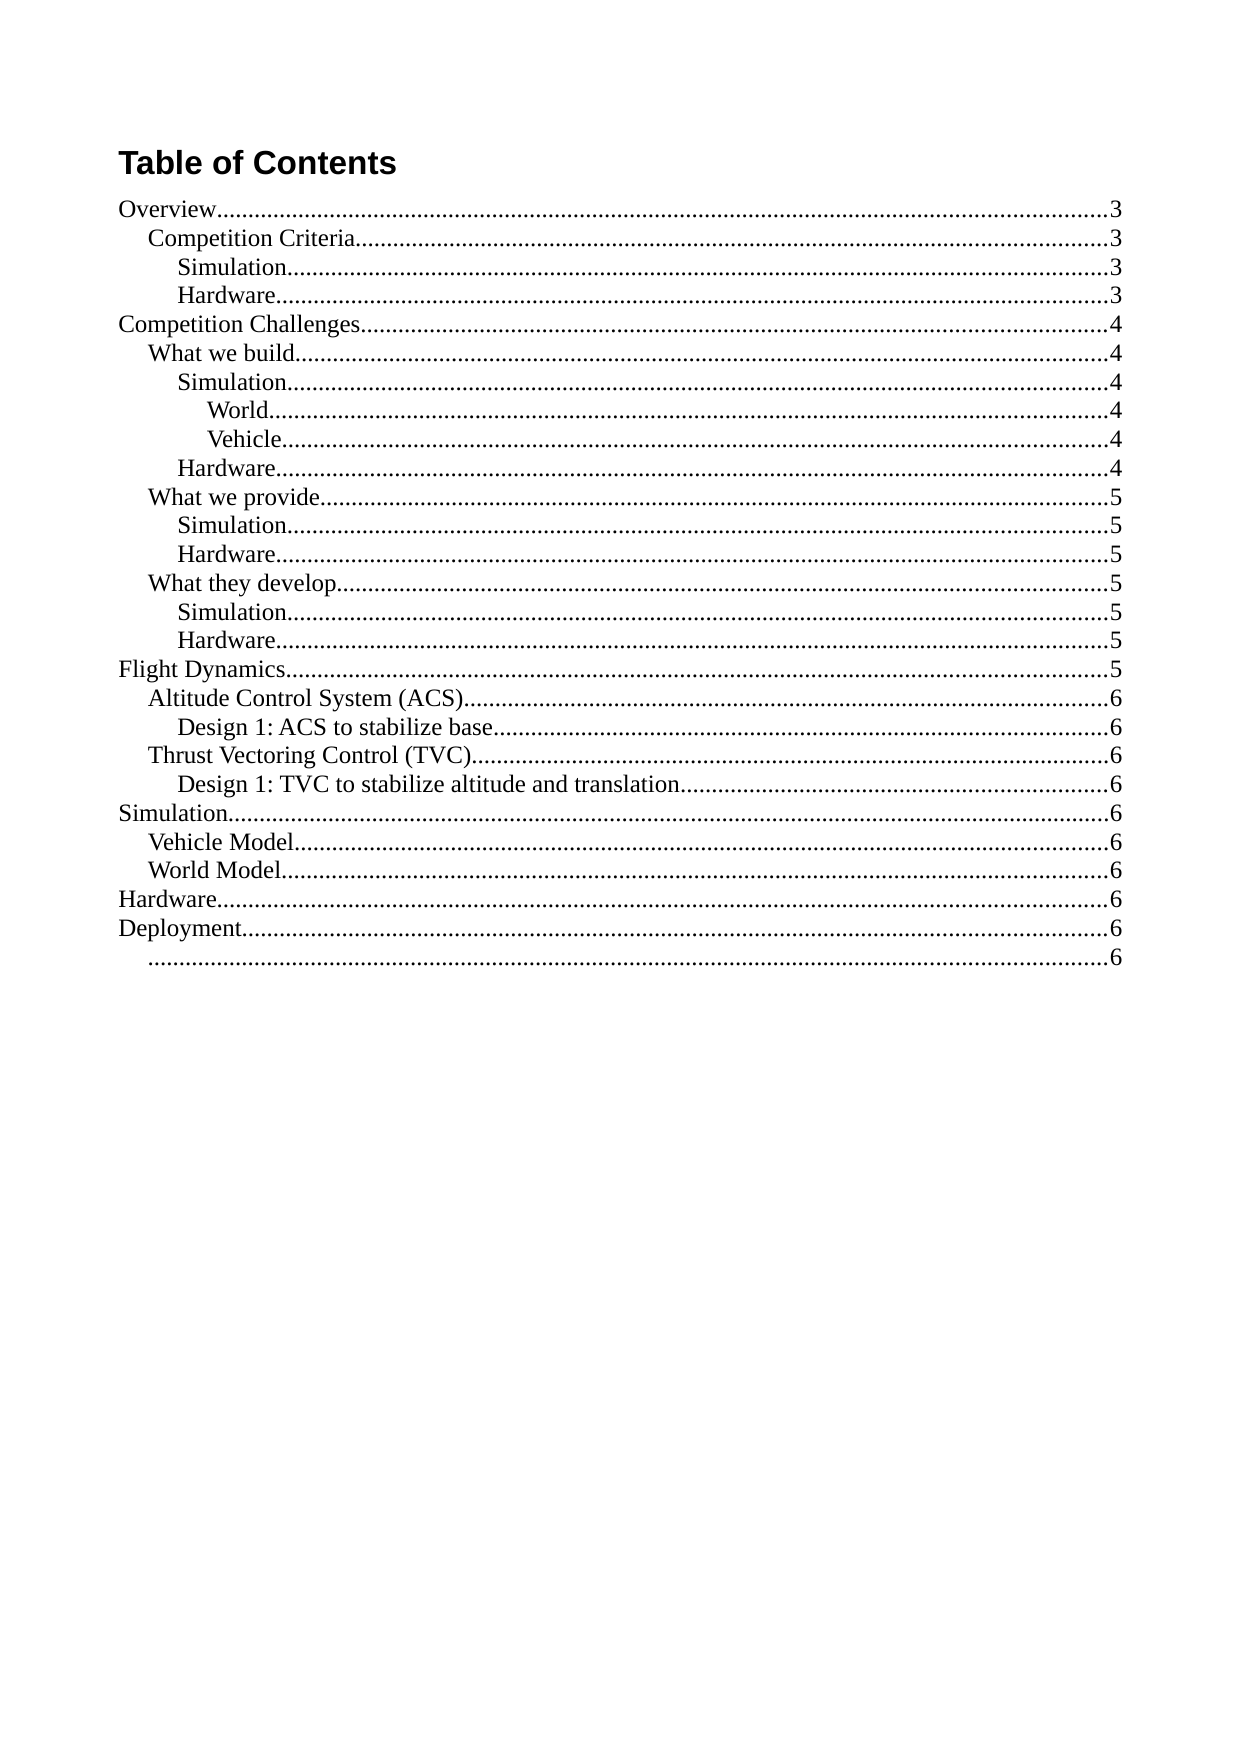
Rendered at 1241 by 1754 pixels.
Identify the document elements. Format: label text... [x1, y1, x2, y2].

text Vehicle Model 6 [148, 827, 1122, 855]
text Simulation 6 [118, 798, 1122, 827]
text What we provide 5 [148, 482, 1122, 510]
text Simulation 3 [177, 252, 1122, 280]
text Hardware 6 [118, 884, 1122, 913]
text Altitude Control System (ACS) 6 [148, 683, 1122, 712]
text What they develop 5 [148, 568, 1122, 597]
text Simulation 5 [177, 510, 1122, 539]
text Vehicle 4 [207, 424, 1122, 453]
text Competition Criteria 3 [148, 223, 1122, 252]
text Hardware 5 [177, 625, 1122, 654]
text What we build 4 [148, 338, 1122, 367]
text 6 [148, 942, 1122, 970]
text Competition Challenges 4 [118, 309, 1122, 338]
text World Model 6 [148, 855, 1122, 884]
text Overview 3 [118, 194, 1122, 223]
text Simulation 4 [177, 367, 1122, 395]
text Simulation 5 [177, 597, 1122, 625]
subtitle Table of Contents [118, 143, 1122, 182]
text World 4 [207, 395, 1122, 424]
text Hardware 3 [177, 280, 1122, 309]
text Hardware 5 [177, 539, 1122, 568]
text Thrust Vectoring Control (TVC) 6 [148, 740, 1122, 769]
text Design 1: TVC to stabilize altitude and translation 6 [177, 769, 1122, 798]
text Hardware 4 [177, 453, 1122, 482]
text Design 1: ACS to stabilize base 6 [177, 712, 1122, 740]
text Flight Dynamics 5 [118, 654, 1122, 683]
text Deployment 6 [118, 913, 1122, 942]
